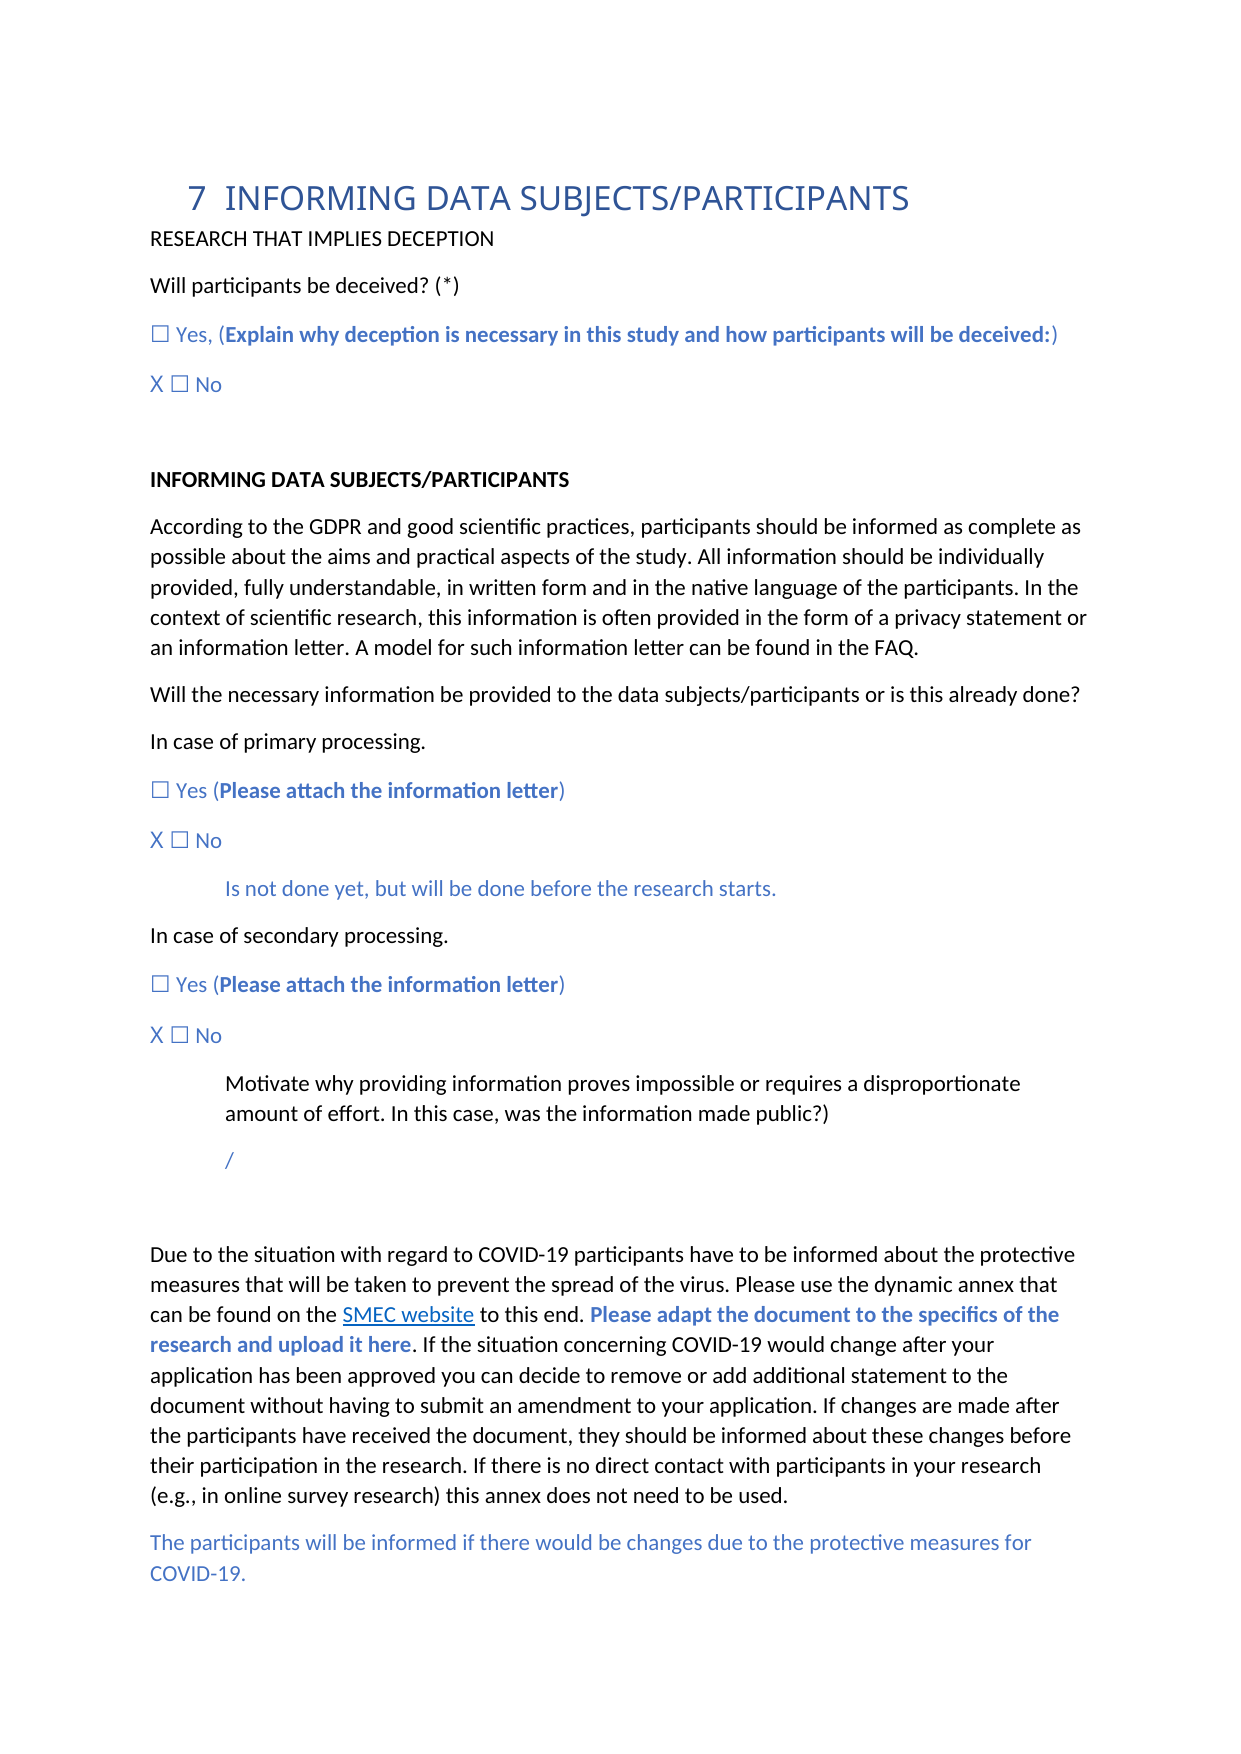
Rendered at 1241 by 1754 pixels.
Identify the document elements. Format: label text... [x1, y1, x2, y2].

text ☐ Yes (Please attach the information letter) [150, 774, 1090, 805]
text Will the necessary information be provided to the data subjects/participants or is this already done? [150, 680, 1090, 708]
subtitle INFORMING DATA SUBJECTS/PARTICIPANTS [187, 175, 1090, 220]
text In case of primary processing. [150, 727, 1090, 755]
text Motivate why providing information proves impossible or requires a disproportionate amount of effort. In this case, was the information made public?) [225, 1069, 1090, 1127]
text Is not done yet, but will be done before the research starts. [150, 874, 1090, 903]
text ☐ Yes (Please attach the information letter) [150, 968, 1090, 999]
text In case of secondary processing. [150, 921, 1090, 949]
text Due to the situation with regard to COVID-19 participants have to be informed about the protective measures that will be taken to prevent the spread of the virus. Please use the dynamic annex that can be found on the SMEC website to this end. Please adapt the document to the specifics of the research and upload it here. If the situation concerning COVID-19 would change after your application has been approved you can decide to remove or add additional statement to the document without having to submit an amendment to your application. If changes are made after the participants have received the document, they should be informed about these changes before their participation in the research. If there is no direct contact with participants in your research (e.g., in online survey research) this annex does not need to be used. [150, 1240, 1090, 1510]
text According to the GDPR and good scientific practices, participants should be informed as complete as possible about the aims and practical aspects of the study. All information should be individually provided, fully understandable, in written form and in the native language of the participants. In the context of scientific research, this information is often provided in the form of a privacy statement or an information letter. A model for such information letter can be found in the FAQ. [150, 512, 1090, 661]
text The participants will be informed if there would be changes due to the protective measures for COVID-19. [150, 1528, 1090, 1587]
text / [225, 1146, 1090, 1174]
text INFORMING DATA SUBJECTS/PARTICIPANTS [150, 465, 1090, 493]
text X ☐ No [150, 368, 1090, 399]
text Will participants be deceived? (*) [150, 271, 1090, 299]
text RESEARCH THAT IMPLIES DECEPTION [150, 224, 1090, 252]
text ☐ Yes, (Explain why deception is necessary in this study and how participants will be deceived:) [150, 318, 1090, 349]
text X ☐ No [150, 1019, 1090, 1050]
text X ☐ No [150, 824, 1090, 855]
